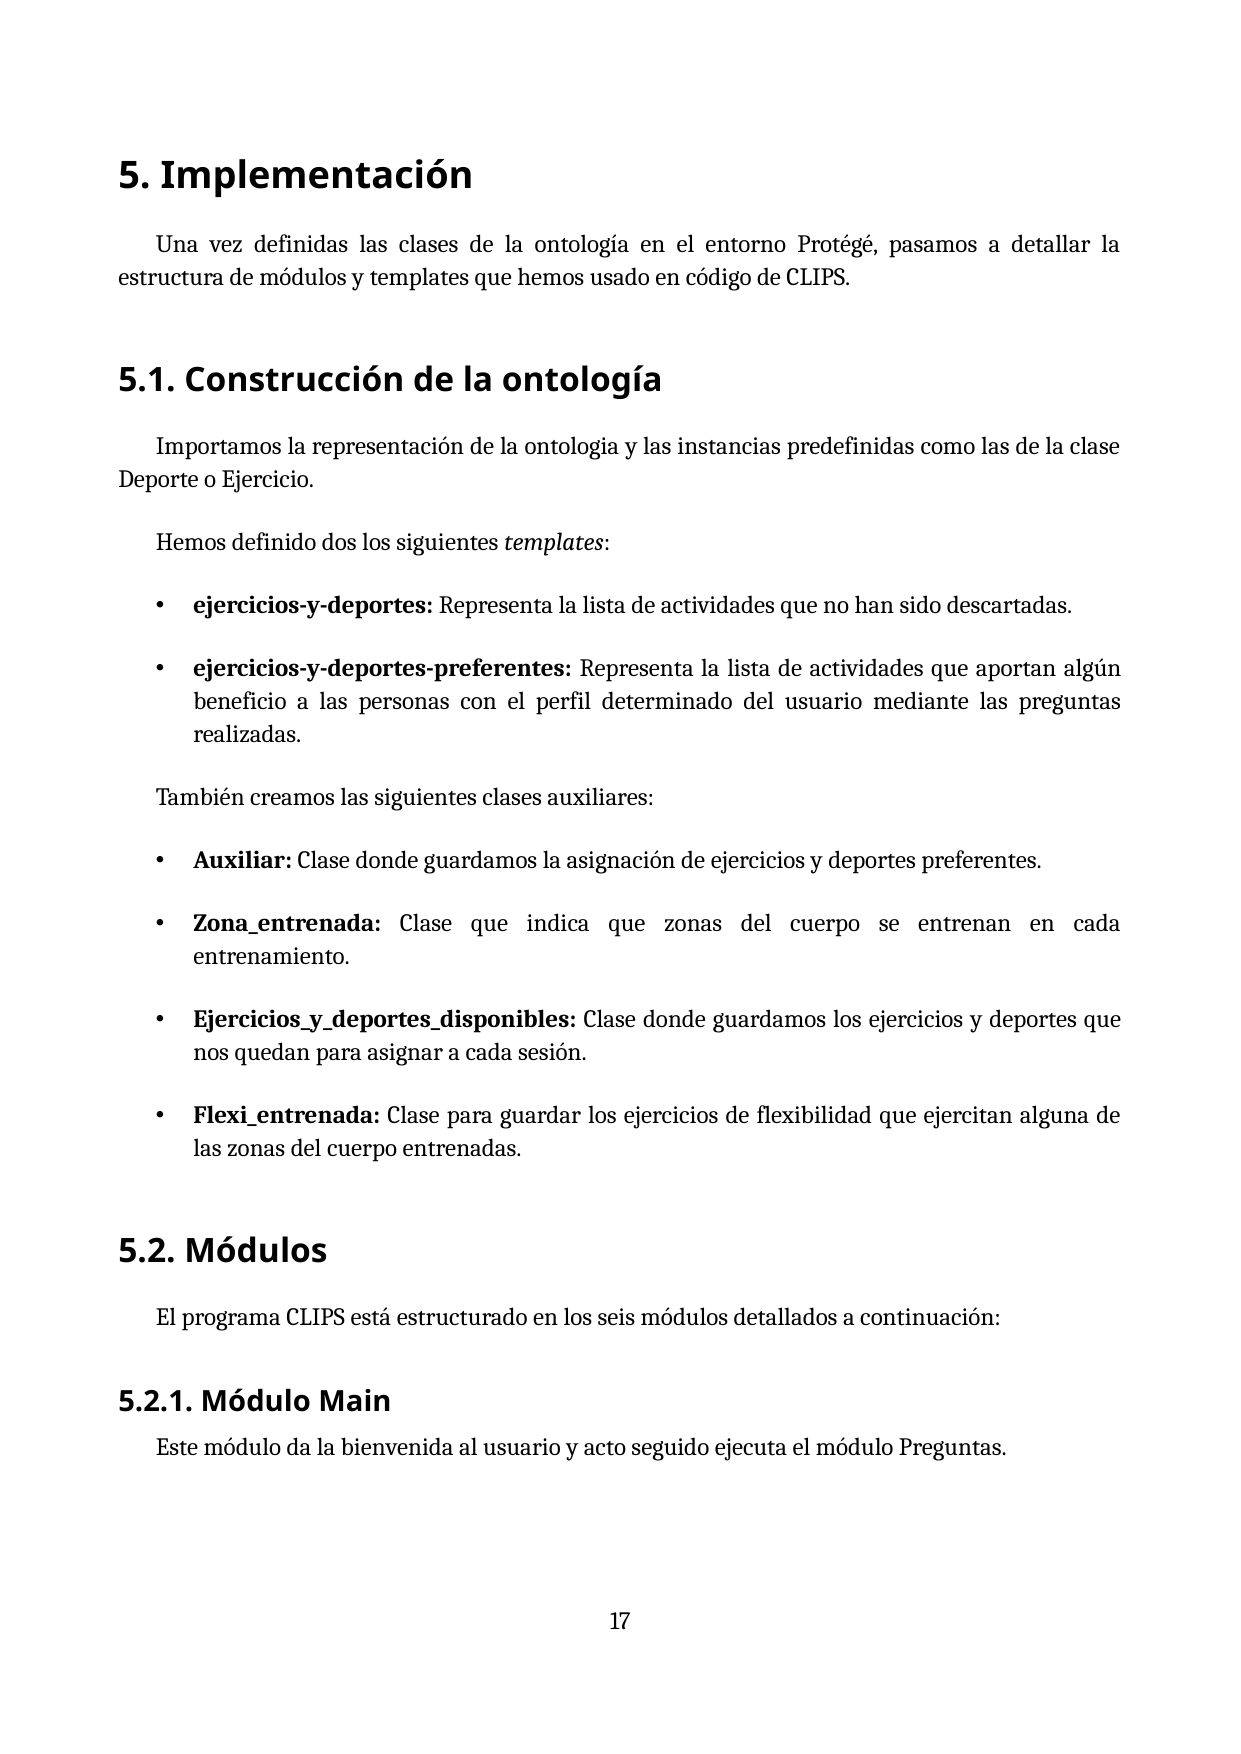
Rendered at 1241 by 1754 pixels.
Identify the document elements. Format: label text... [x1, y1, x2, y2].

subtitle 5.2. Módulos [118, 1227, 1122, 1273]
list ejercicios-y-deportes: Representa la lista de actividades que no han sido descartadas. [156, 591, 1122, 619]
list Auxiliar: Clase donde guardamos la asignación de ejercicios y deportes preferentes. [156, 846, 1122, 874]
list Ejercicios_y_deportes_disponibles: Clase donde guardamos los ejercicios y deportes que nos quedan para asignar a cada sesión. [156, 1005, 1122, 1067]
subtitle 5.2.1. Módulo Main [118, 1380, 1122, 1420]
text También creamos las siguientes clases auxiliares: [118, 783, 1122, 811]
subtitle 5. Implementación [118, 148, 1122, 200]
subtitle 5.1. Construcción de la ontología [118, 356, 1122, 402]
text Este módulo da la bienvenida al usuario y acto seguido ejecuta el módulo Preguntas. [118, 1432, 1122, 1461]
list Zona_entrenada: Clase que indica que zonas del cuerpo se entrenan en cada entrenamiento. [156, 909, 1122, 971]
list Flexi_entrenada: Clase para guardar los ejercicios de flexibilidad que ejercitan alguna de las zonas del cuerpo entrenadas. [156, 1101, 1122, 1163]
text Hemos definido dos los siguientes templates: [118, 528, 1122, 556]
text Una vez definidas las clases de la ontología en el entorno Protégé, pasamos a detallar la estructura de módulos y templates que hemos usado en código de CLIPS. [118, 230, 1122, 292]
list ejercicios-y-deportes-preferentes: Representa la lista de actividades que aportan algún beneficio a las personas con el perfil determinado del usuario mediante las preguntas realizadas. [156, 654, 1122, 748]
text Importamos la representación de la ontologia y las instancias predefinidas como las de la clase Deporte o Ejercicio. [118, 432, 1122, 493]
text El programa CLIPS está estructurado en los seis módulos detallados a continuación: [118, 1303, 1122, 1331]
